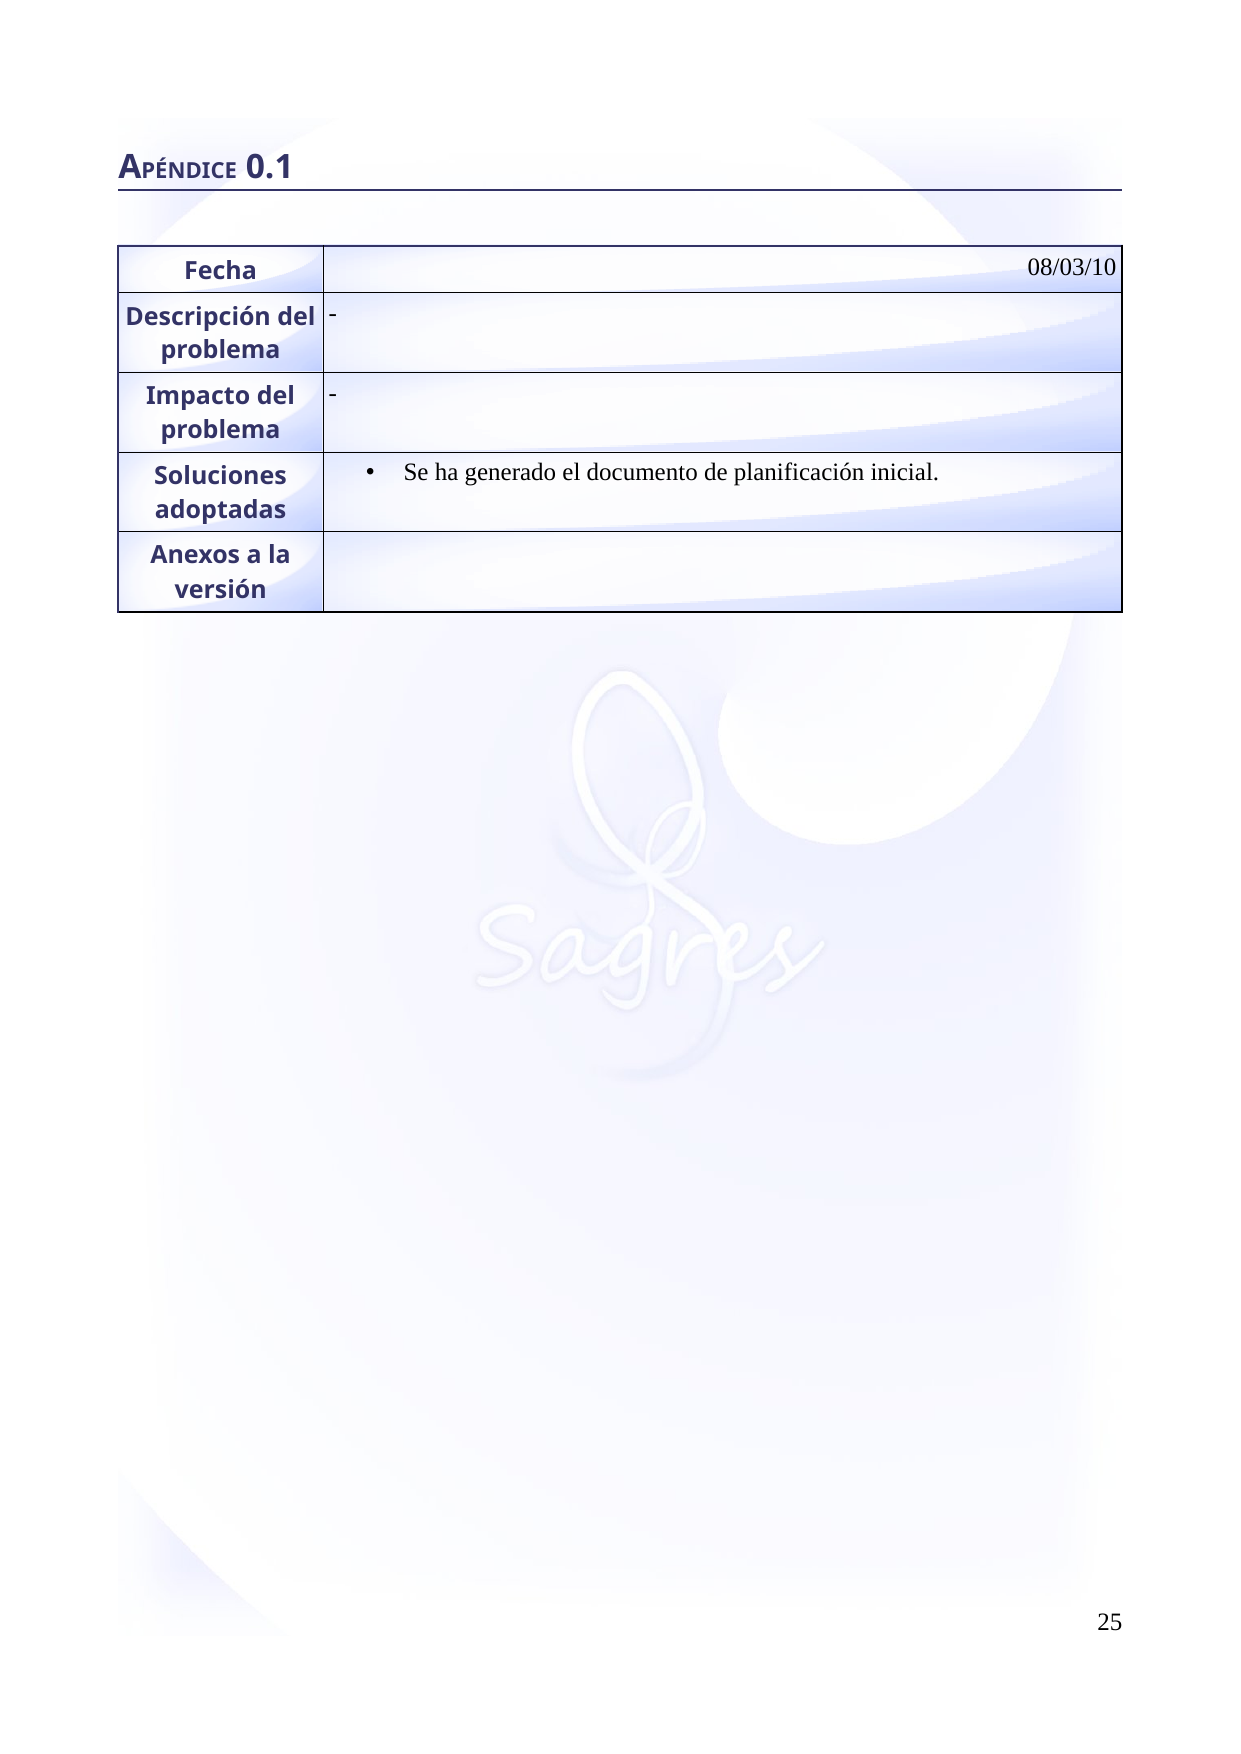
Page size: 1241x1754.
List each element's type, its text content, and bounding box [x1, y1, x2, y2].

table_header 08/03/10 [324, 247, 1121, 292]
subtitle Apéndice 0.1 [118, 143, 1122, 189]
picture [118, 118, 1122, 143]
table_cell - [324, 373, 1121, 452]
table_cell Descripción del problema [119, 293, 323, 372]
table_cell - [324, 293, 1121, 372]
table_cell Anexos a la versión [119, 532, 323, 611]
table_cell Impacto del problema [119, 373, 323, 452]
picture [118, 613, 1122, 1636]
picture [118, 191, 1122, 245]
table_cell [324, 532, 1121, 611]
table_cell Soluciones adoptadas [119, 453, 323, 531]
table_header Fecha [119, 247, 323, 292]
table_cell Se ha generado el documento de planificación inicial. [324, 453, 1121, 531]
